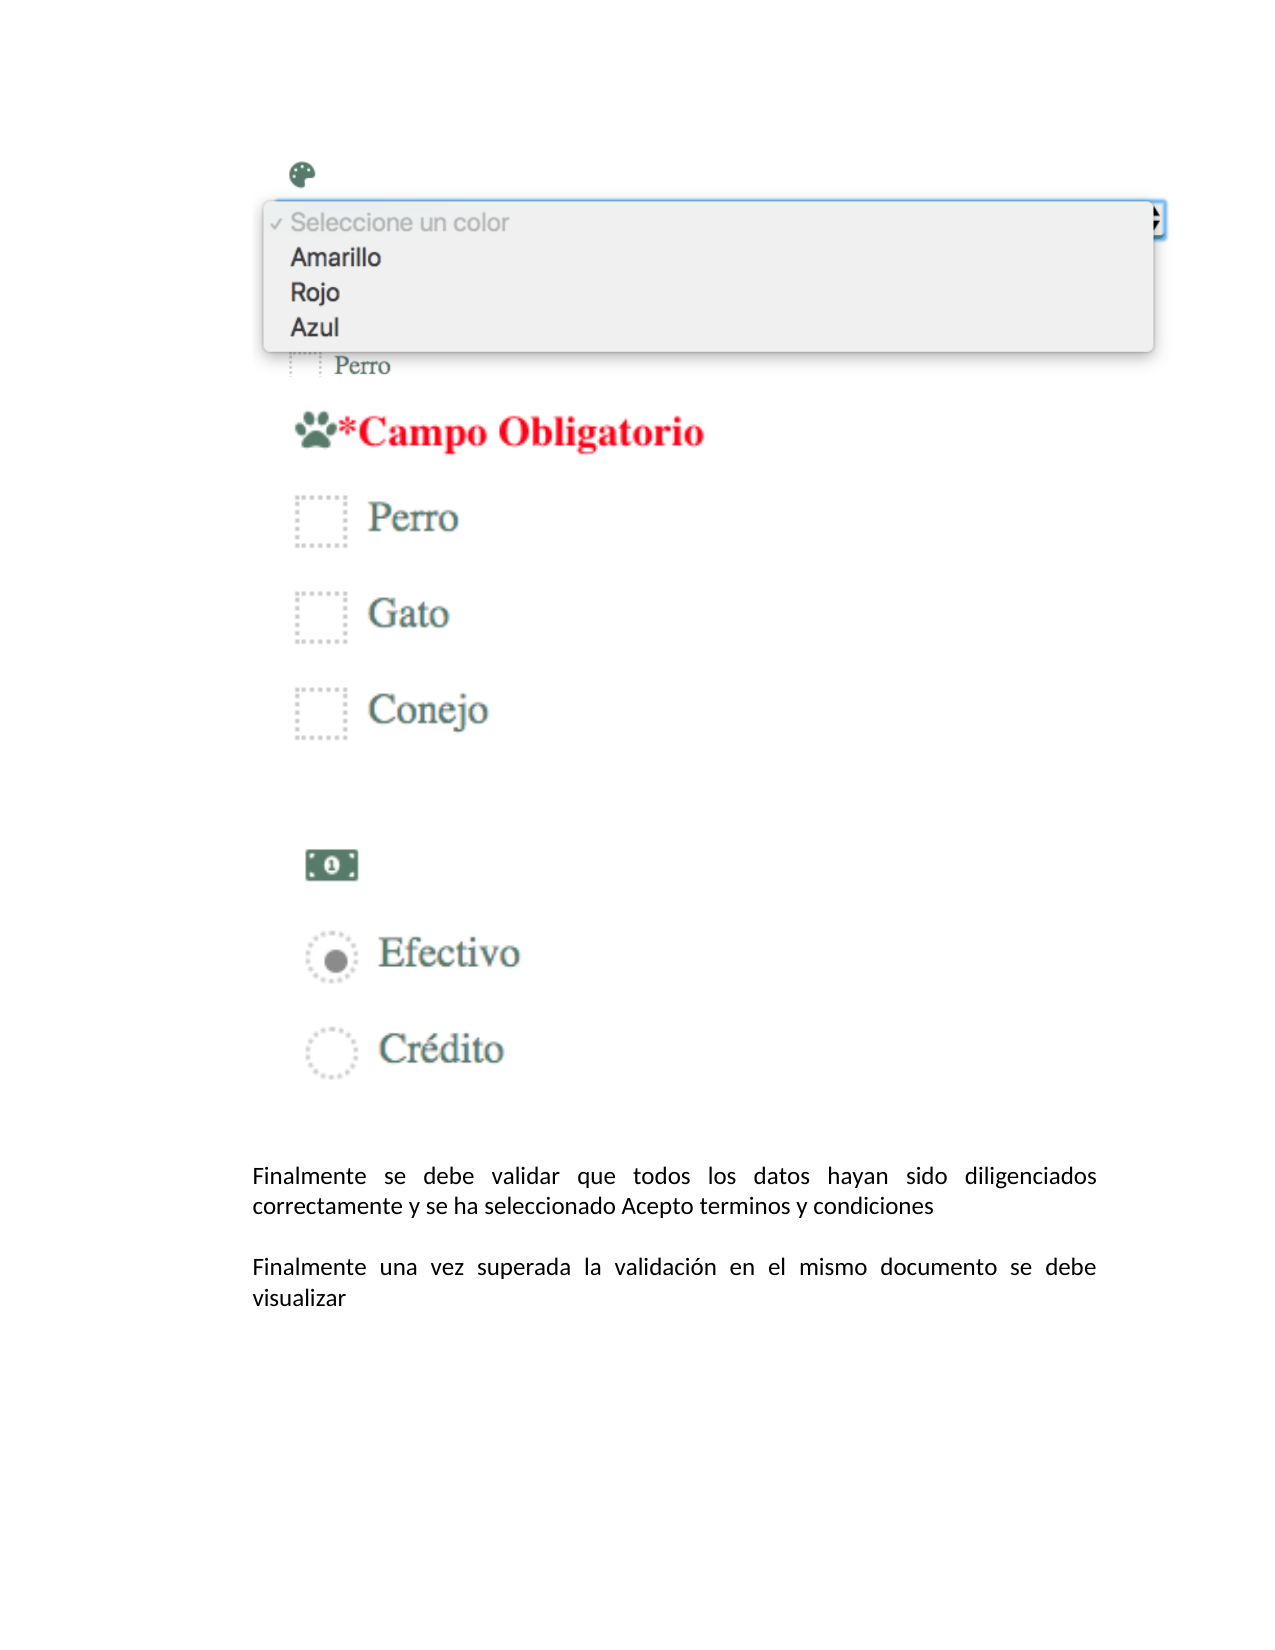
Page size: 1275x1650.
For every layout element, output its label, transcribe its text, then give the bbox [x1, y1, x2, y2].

picture [252, 147, 1173, 1130]
list Finalmente una vez superada la validación en el mismo documento se debe visualizar [252, 1252, 1098, 1313]
list Finalmente se debe validar que todos los datos hayan sido diligenciados correctamente y se ha seleccionado Acepto terminos y condiciones [252, 1160, 1098, 1221]
